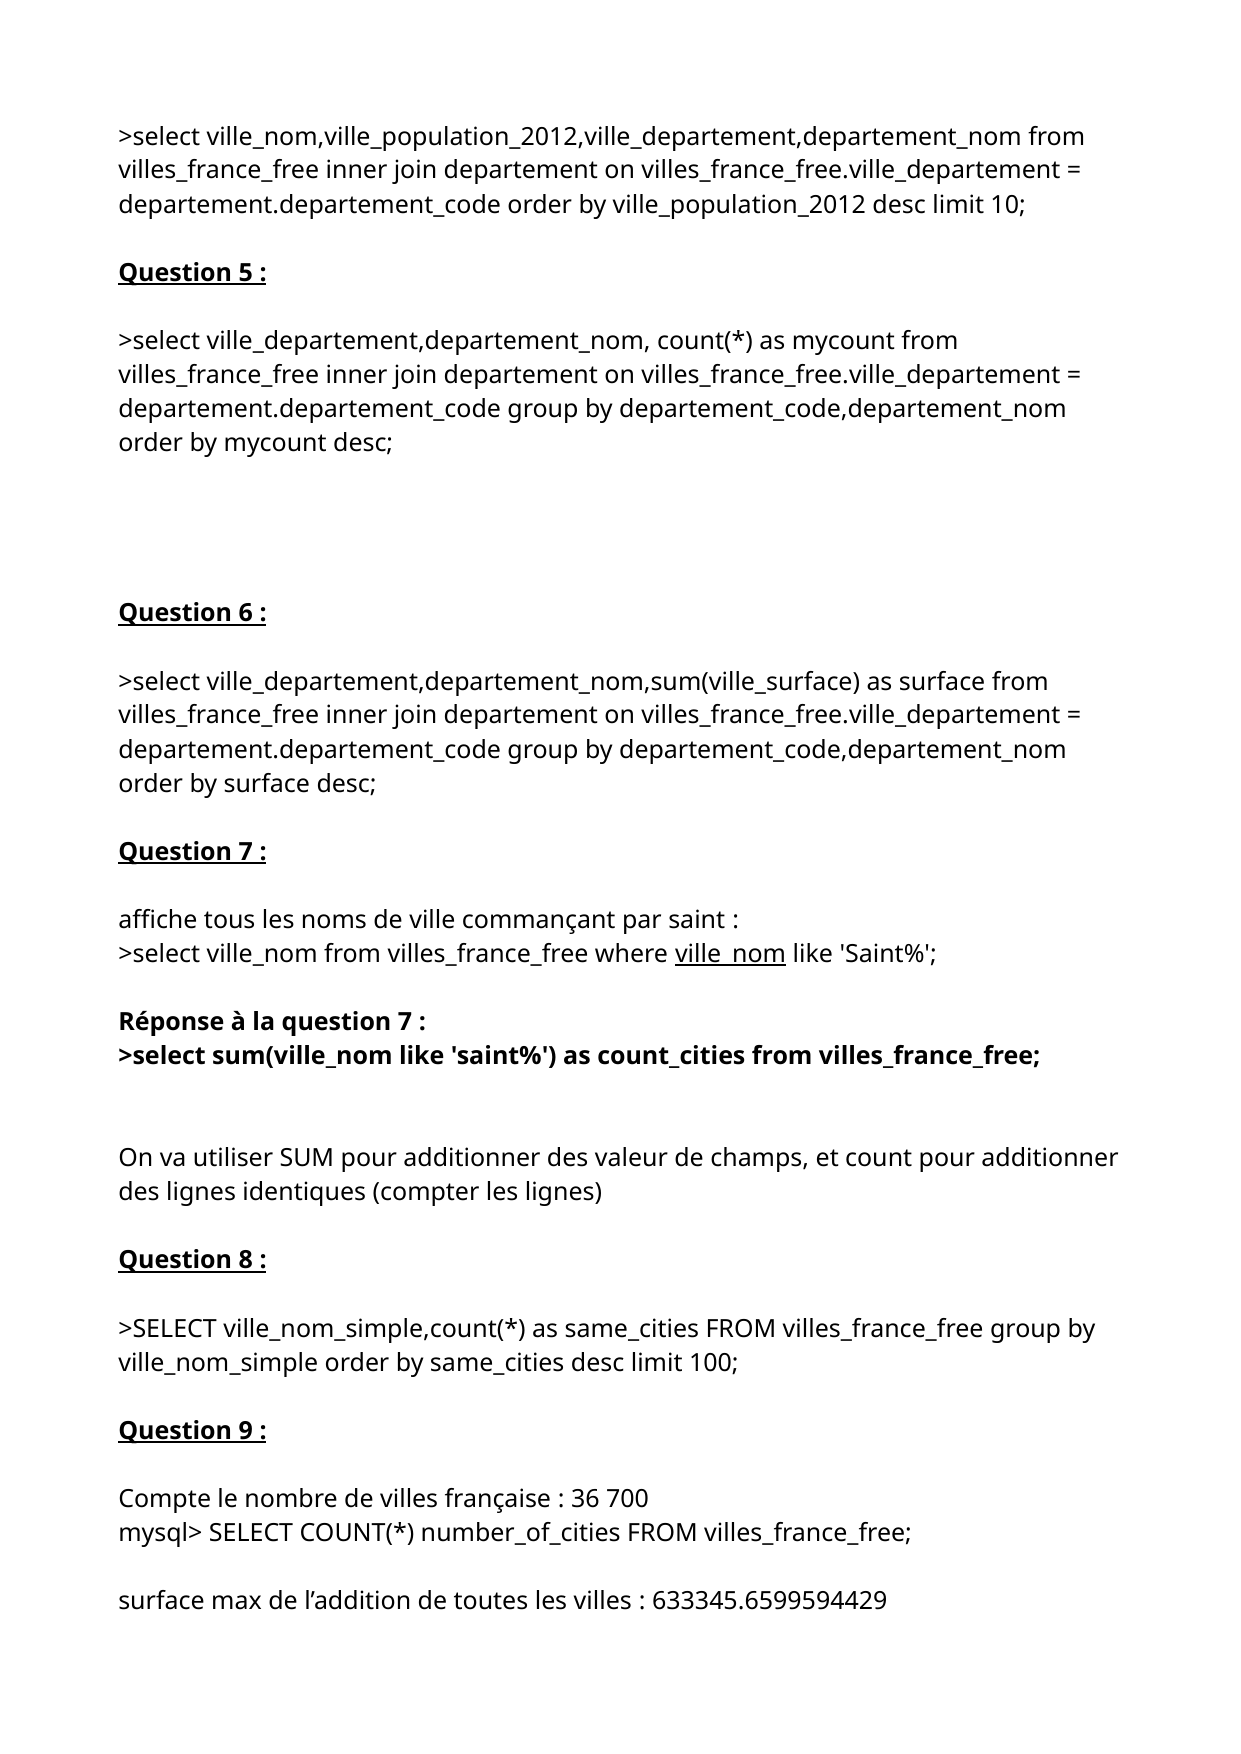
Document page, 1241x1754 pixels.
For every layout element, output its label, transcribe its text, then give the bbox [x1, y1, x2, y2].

text Question 9 : [118, 1412, 1122, 1447]
text affiche tous les noms de ville commançant par saint : [118, 902, 1122, 936]
text Question 8 : [118, 1242, 1122, 1276]
text Compte le nombre de villes française : 36 700 [118, 1481, 1122, 1515]
text >select ville_departement,departement_nom, count(*) as mycount from villes_france_free inner join departement on villes_france_free.ville_departement = departement.departement_code group by departement_code,departement_nom order by mycount desc; [118, 322, 1122, 459]
text Réponse à la question 7 : [118, 1004, 1122, 1038]
text >SELECT ville_nom_simple,count(*) as same_cities FROM villes_france_free group by ville_nom_simple order by same_cities desc limit 100; [118, 1310, 1122, 1378]
text >select sum(ville_nom like 'saint%') as count_cities from villes_france_free; [118, 1038, 1122, 1072]
text Question 7 : [118, 833, 1122, 867]
text Question 6 : [118, 595, 1122, 629]
text On va utiliser SUM pour additionner des valeur de champs, et count pour additionner des lignes identiques (compter les lignes) [118, 1140, 1122, 1208]
text >select ville_departement,departement_nom,sum(ville_surface) as surface from villes_france_free inner join departement on villes_france_free.ville_departement = departement.departement_code group by departement_code,departement_nom order by surface desc; [118, 663, 1122, 799]
text Question 5 : [118, 254, 1122, 288]
text surface max de l’addition de toutes les villes : 633345.6599594429 [118, 1583, 1122, 1617]
text >select ville_nom,ville_population_2012,ville_departement,departement_nom from villes_france_free inner join departement on villes_france_free.ville_departement = departement.departement_code order by ville_population_2012 desc limit 10; [118, 118, 1122, 220]
text mysql> SELECT COUNT(*) number_of_cities FROM villes_france_free; [118, 1515, 1122, 1549]
text >select ville_nom from villes_france_free where ville_nom like 'Saint%'; [118, 936, 1122, 970]
